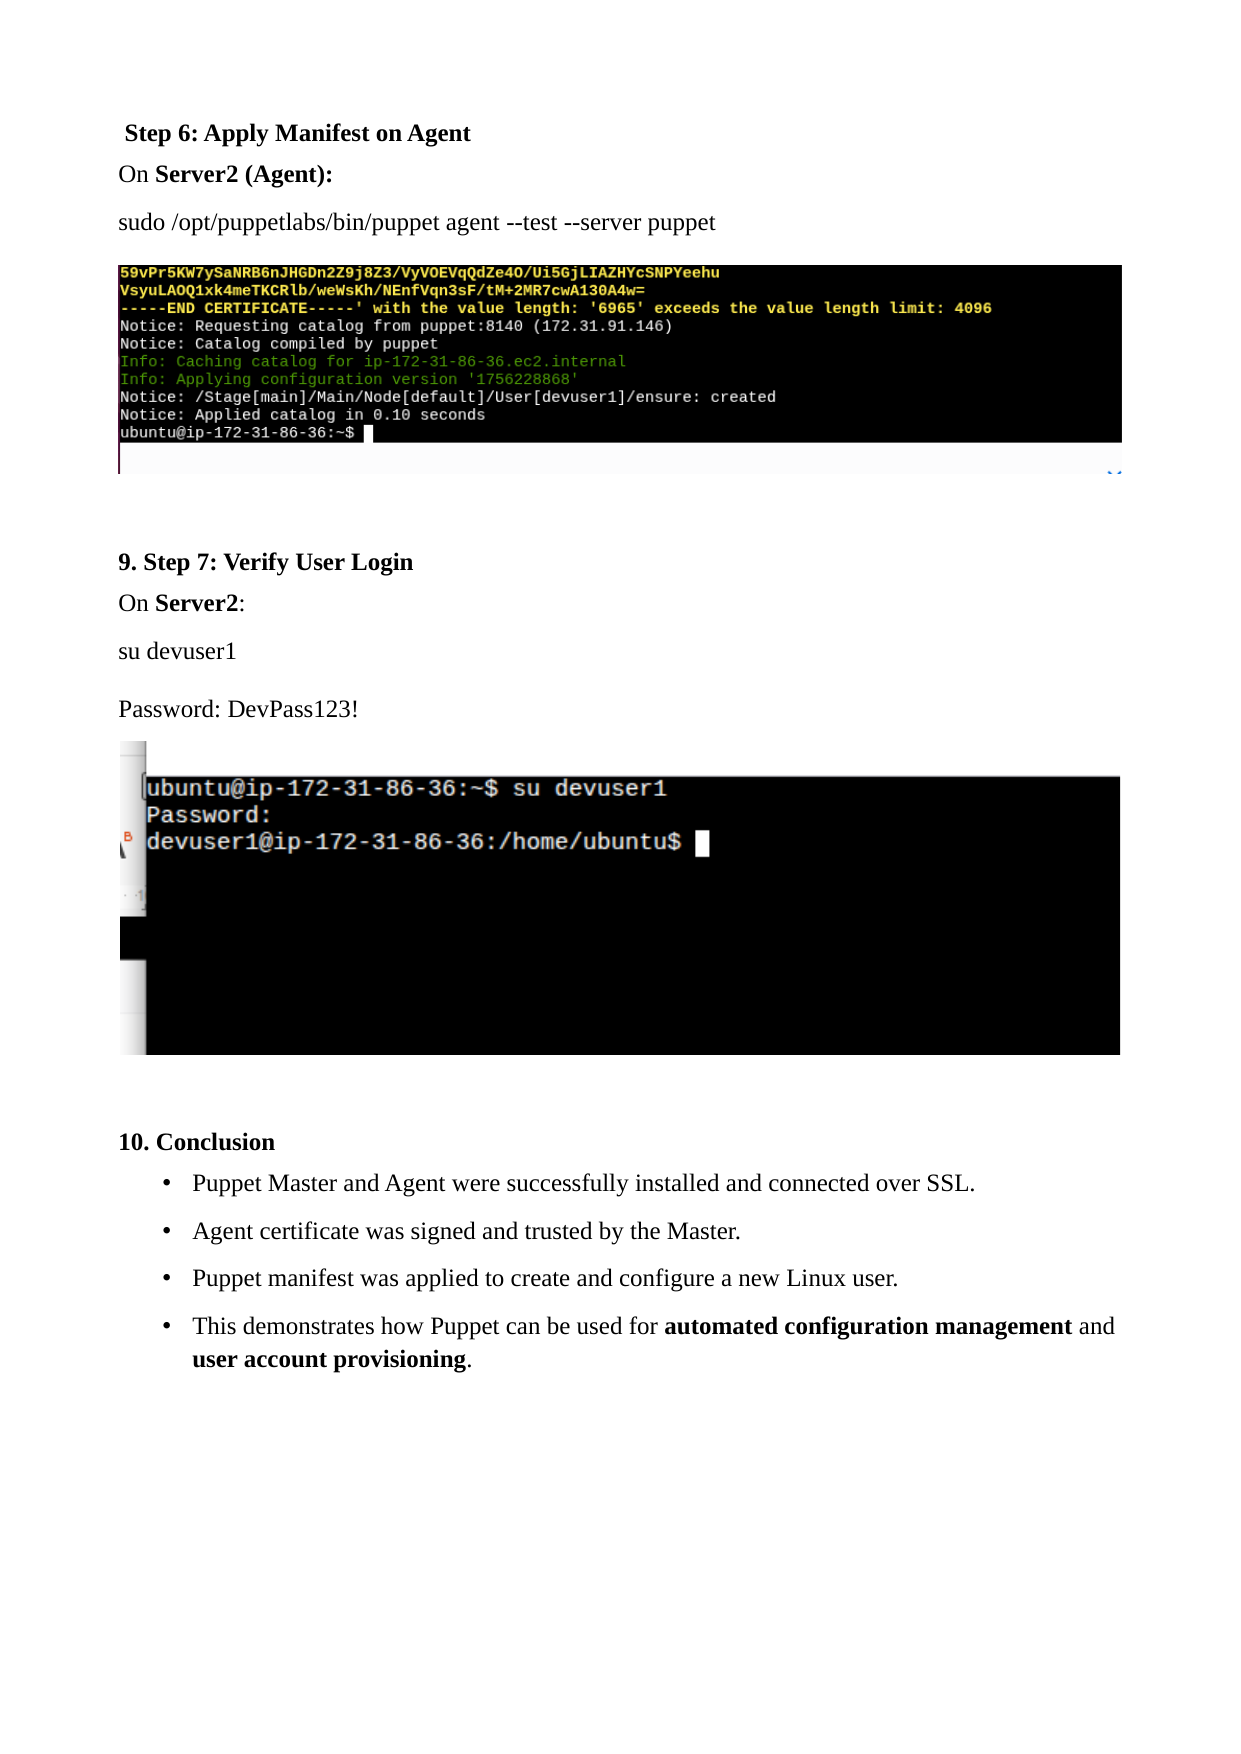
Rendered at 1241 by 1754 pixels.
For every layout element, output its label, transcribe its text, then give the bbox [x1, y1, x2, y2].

text sudo /opt/puppetlabs/bin/puppet agent --test --server puppet [118, 207, 1122, 236]
subtitle 9. Step 7: Verify User Login [118, 547, 1122, 576]
picture [120, 741, 1121, 1055]
list Puppet Master and Agent were successfully installed and connected over SSL. [162, 1168, 1122, 1197]
text On Server2: [118, 588, 1122, 617]
subtitle 10. Conclusion [118, 1127, 1122, 1156]
list Agent certificate was signed and trusted by the Master. [162, 1216, 1122, 1245]
text On Server2 (Agent): [118, 159, 1122, 188]
text Password: DevPass123! [118, 694, 1122, 723]
list Puppet manifest was applied to create and configure a new Linux user. [162, 1263, 1122, 1292]
picture [118, 265, 1123, 474]
list This demonstrates how Puppet can be used for automated configuration management and user account provisioning. [162, 1311, 1122, 1373]
text su devuser1 [118, 636, 1122, 665]
subtitle Step 6: Apply Manifest on Agent [118, 118, 1122, 147]
